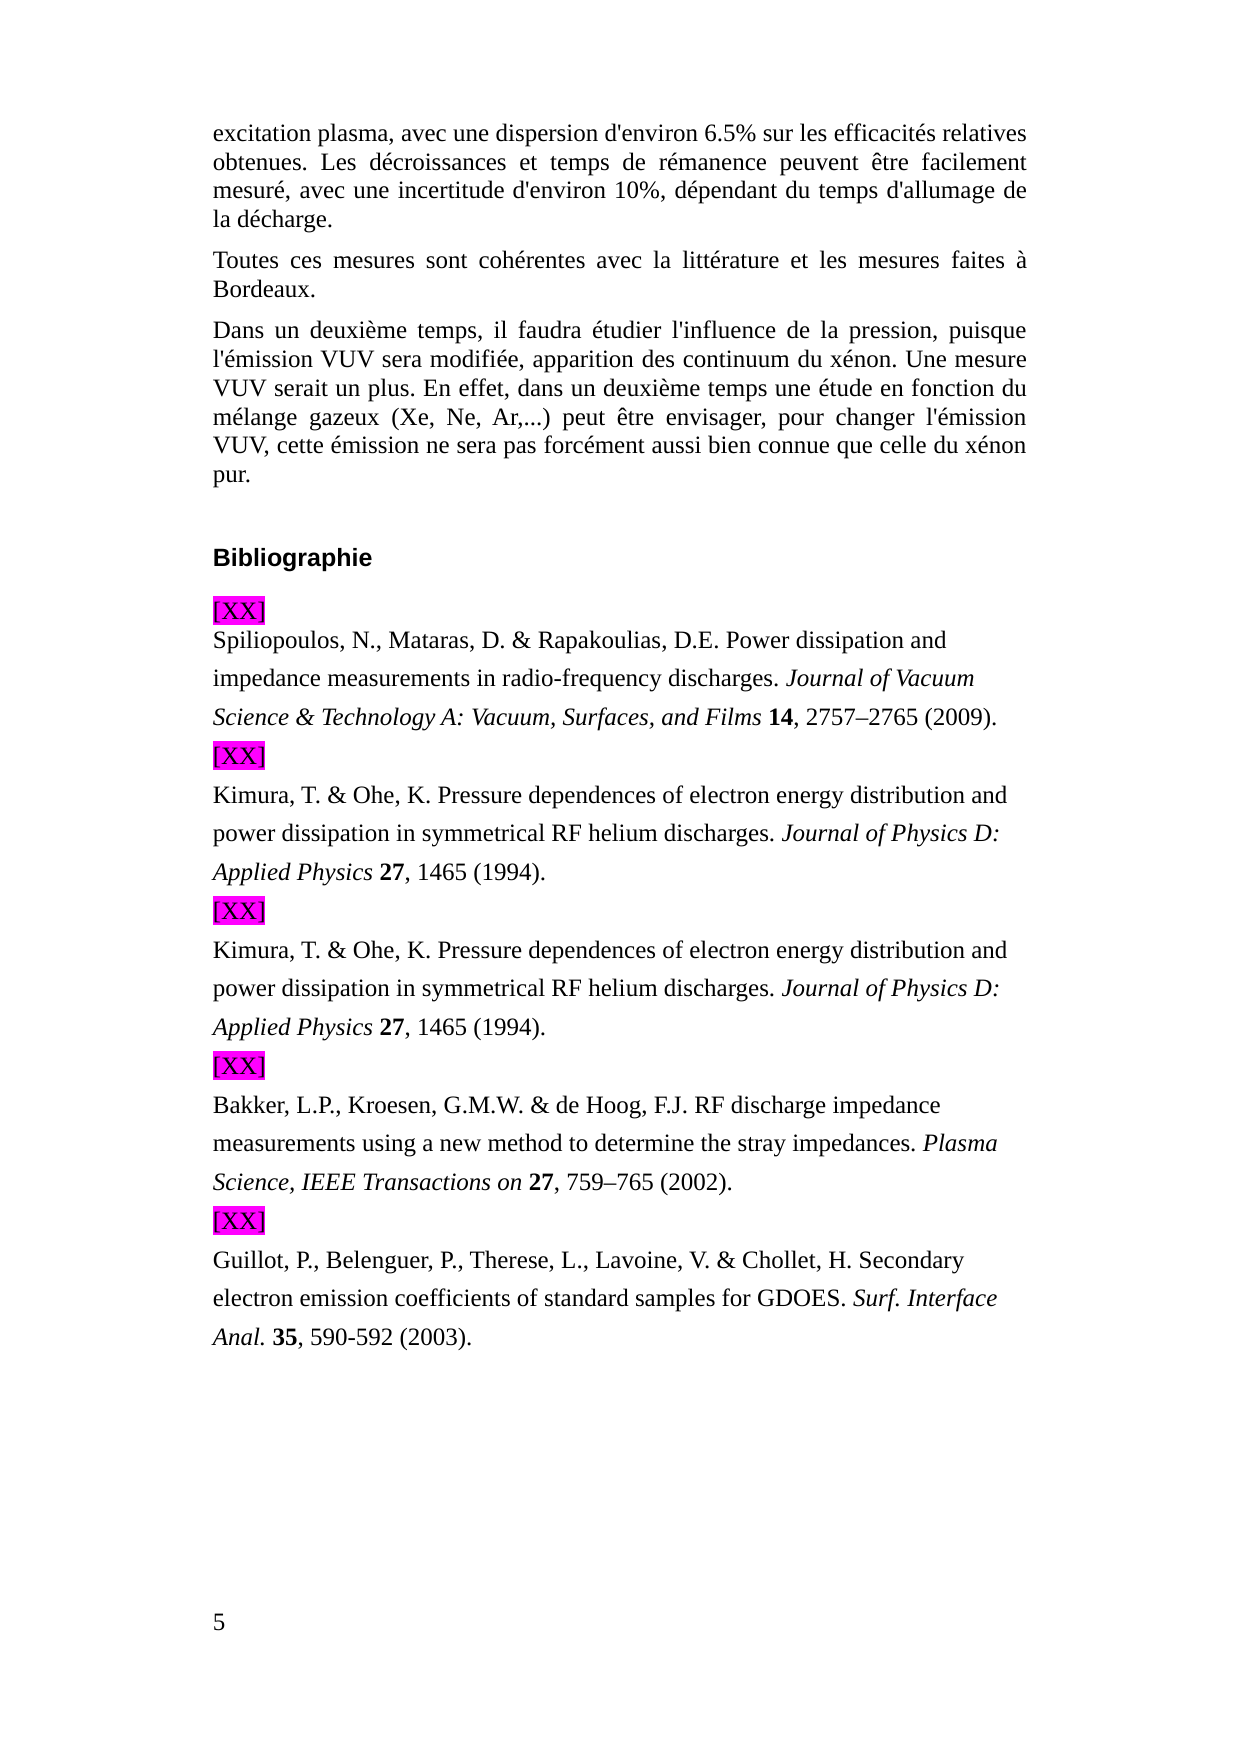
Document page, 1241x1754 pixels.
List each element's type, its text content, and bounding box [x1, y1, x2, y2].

text [XX] [213, 596, 1028, 625]
text Toutes ces mesures sont cohérentes avec la littérature et les mesures faites à Bordeaux. [213, 246, 1028, 303]
text Bakker, L.P., Kroesen, G.M.W. & de Hoog, F.J. RF discharge impedance measurements using a new method to determine the stray impedances. Plasma Science, IEEE Transactions on 27, 759–765 (2002). [213, 1090, 1028, 1196]
subtitle Bibliographie [213, 543, 1028, 572]
text Kimura, T. & Ohe, K. Pressure dependences of electron energy distribution and power dissipation in symmetrical RF helium discharges. Journal of Physics D: Applied Physics 27, 1465 (1994). [213, 935, 1028, 1041]
text [XX] [213, 1206, 1028, 1235]
text Guillot, P., Belenguer, P., Therese, L., Lavoine, V. & Chollet, H. Secondary electron emission coefficients of standard samples for GDOES. Surf. Interface Anal. 35, 590-592 (2003). [213, 1245, 1028, 1351]
text Dans un deuxième temps, il faudra étudier l'influence de la pression, puisque l'émission VUV sera modifiée, apparition des continuum du xénon. Une mesure VUV serait un plus. En effet, dans un deuxième temps une étude en fonction du mélange gazeux (Xe, Ne, Ar,...) peut être envisager, pour changer l'émission VUV, cette émission ne sera pas forcément aussi bien connue que celle du xénon pur. [213, 316, 1028, 488]
text Spiliopoulos, N., Mataras, D. & Rapakoulias, D.E. Power dissipation and impedance measurements in radio-frequency discharges. Journal of Vacuum Science & Technology A: Vacuum, Surfaces, and Films 14, 2757–2765 (2009). [213, 625, 1028, 731]
text [XX] [213, 741, 1028, 770]
text excitation plasma, avec une dispersion d'environ 6.5% sur les efficacités relatives obtenues. Les décroissances et temps de rémanence peuvent être facilement mesuré, avec une incertitude d'environ 10%, dépendant du temps d'allumage de la décharge. [213, 118, 1028, 233]
text [XX] [213, 896, 1028, 925]
text Kimura, T. & Ohe, K. Pressure dependences of electron energy distribution and power dissipation in symmetrical RF helium discharges. Journal of Physics D: Applied Physics 27, 1465 (1994). [213, 780, 1028, 886]
text [XX] [213, 1051, 1028, 1080]
